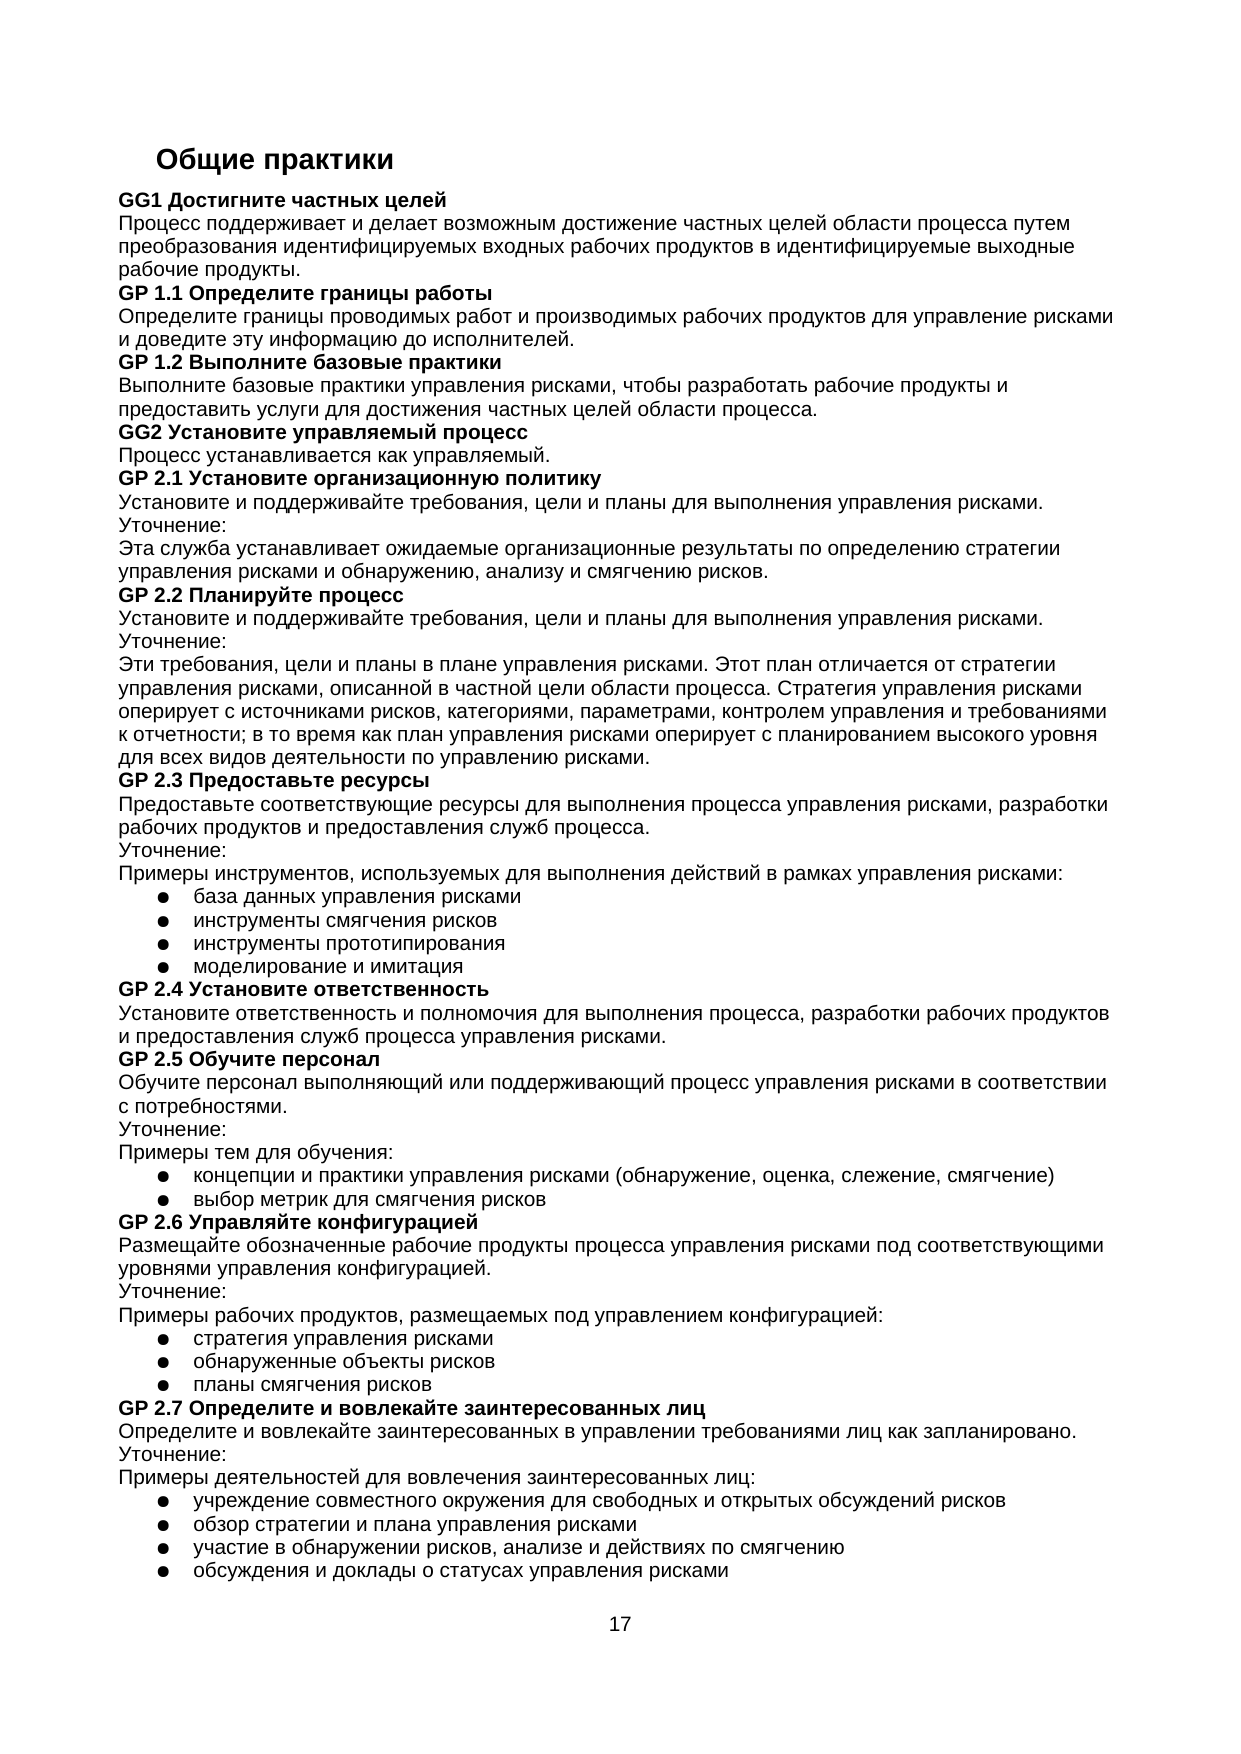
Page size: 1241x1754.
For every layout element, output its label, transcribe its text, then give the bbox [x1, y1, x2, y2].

text Уточнение: [118, 839, 1122, 862]
text Уточнение: [118, 513, 1122, 537]
list инструменты смягчения рисков [156, 908, 1122, 932]
subtitle Общие практики [118, 143, 1122, 176]
text Определите границы проводимых работ и производимых рабочих продуктов для управление рисками и доведите эту информацию до исполнителей. [118, 304, 1122, 351]
text GG2 Установите управляемый процесс [118, 421, 1122, 444]
list учреждение совместного окружения для свободных и открытых обсуждений рисков [156, 1489, 1122, 1512]
list обзор стратегии и плана управления рисками [156, 1512, 1122, 1536]
text Уточнение: [118, 1443, 1122, 1466]
text Процесс поддерживает и делает возможным достижение частных целей области процесса путем преобразования идентифицируемых входных рабочих продуктов в идентифицируемые выходные рабочие продукты. [118, 211, 1122, 281]
text Процесс устанавливается как управляемый. [118, 444, 1122, 467]
list обсуждения и доклады о статусах управления рисками [156, 1559, 1122, 1582]
text GP 2.2 Планируйте процесс [118, 583, 1122, 606]
list выбор метрик для смягчения рисков [156, 1187, 1122, 1210]
text Уточнение: [118, 1117, 1122, 1141]
text Определите и вовлекайте заинтересованных в управлении требованиями лиц как запланировано. [118, 1419, 1122, 1443]
text GP 1.2 Выполните базовые практики [118, 351, 1122, 374]
text Примеры тем для обучения: [118, 1141, 1122, 1164]
text Обучите персонал выполняющий или поддерживающий процесс управления рисками в соответствии с потребностями. [118, 1071, 1122, 1117]
text GP 1.1 Определите границы работы [118, 281, 1122, 304]
text GP 2.5 Обучите персонал [118, 1048, 1122, 1071]
list инструменты прототипирования [156, 932, 1122, 955]
list участие в обнаружении рисков, анализе и действиях по смягчению [156, 1536, 1122, 1559]
text Выполните базовые практики управления рисками, чтобы разработать рабочие продукты и предоставить услуги для достижения частных целей области процесса. [118, 374, 1122, 421]
list планы смягчения рисков [156, 1373, 1122, 1396]
text Уточнение: [118, 1280, 1122, 1303]
list моделирование и имитация [156, 955, 1122, 978]
text Эти требования, цели и планы в плане управления рисками. Этот план отличается от стратегии управления рисками, описанной в частной цели области процесса. Стратегия управления рисками оперирует с источниками рисков, категориями, параметрами, контролем управления и требованиями к отчетности; в то время как план управления рисками оперирует с планированием высокого уровня для всех видов деятельности по управлению рисками. [118, 653, 1122, 769]
text Установите ответственность и полномочия для выполнения процесса, разработки рабочих продуктов и предоставления служб процесса управления рисками. [118, 1001, 1122, 1048]
text GP 2.7 Определите и вовлекайте заинтересованных лиц [118, 1396, 1122, 1419]
list концепции и практики управления рисками (обнаружение, оценка, слежение, смягчение) [156, 1164, 1122, 1187]
list база данных управления рисками [156, 885, 1122, 908]
text GG1 Достигните частных целей [118, 188, 1122, 211]
text Уточнение: [118, 629, 1122, 653]
text Установите и поддерживайте требования, цели и планы для выполнения управления рисками. [118, 490, 1122, 513]
text Размещайте обозначенные рабочие продукты процесса управления рисками под соответствующими уровнями управления конфигурацией. [118, 1233, 1122, 1280]
text GP 2.6 Управляйте конфигурацией [118, 1210, 1122, 1233]
text Примеры рабочих продуктов, размещаемых под управлением конфигурацией: [118, 1303, 1122, 1326]
text GP 2.3 Предоставьте ресурсы [118, 769, 1122, 792]
list обнаруженные объекты рисков [156, 1350, 1122, 1373]
text GP 2.4 Установите ответственность [118, 978, 1122, 1001]
text Примеры деятельностей для вовлечения заинтересованных лиц: [118, 1466, 1122, 1489]
text Предоставьте соответствующие ресурсы для выполнения процесса управления рисками, разработки рабочих продуктов и предоставления служб процесса. [118, 792, 1122, 839]
text Установите и поддерживайте требования, цели и планы для выполнения управления рисками. [118, 606, 1122, 629]
text Эта служба устанавливает ожидаемые организационные результаты по определению стратегии управления рисками и обнаружению, анализу и смягчению рисков. [118, 537, 1122, 583]
text GP 2.1 Установите организационную политику [118, 467, 1122, 490]
list стратегия управления рисками [156, 1326, 1122, 1350]
text Примеры инструментов, используемых для выполнения действий в рамках управления рисками: [118, 862, 1122, 885]
